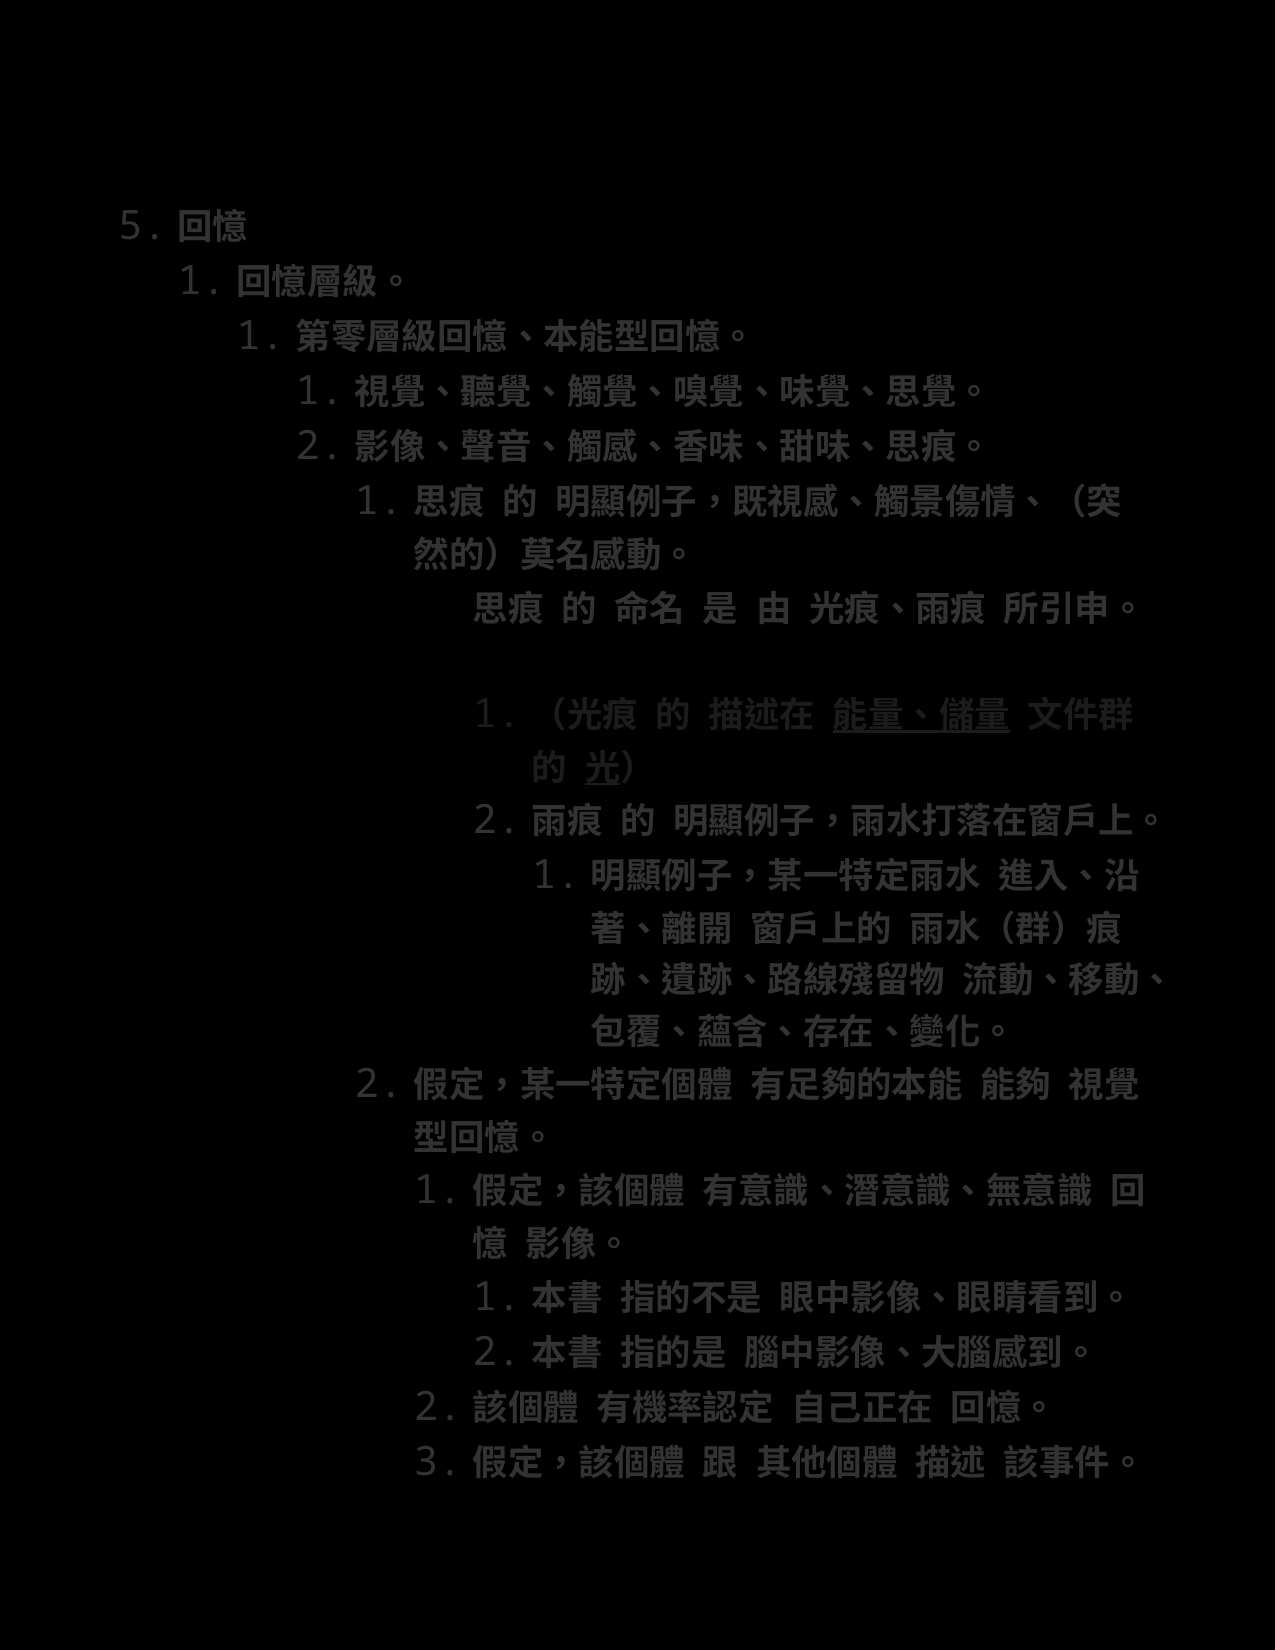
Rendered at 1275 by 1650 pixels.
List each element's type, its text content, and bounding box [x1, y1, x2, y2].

list 本書 指的不是 眼中影像、眼睛看到。 [472, 1267, 1157, 1322]
list 假定，某一特定個體 有足夠的本能 能夠 視覺型回憶。 [354, 1054, 1157, 1161]
list 雨痕 的 明顯例子，雨水打落在窗戶上。 [472, 790, 1157, 846]
list （光痕 的 描述在 能量、儲量 文件群的 光） [472, 684, 1157, 790]
list 視覺、聽覺、觸覺、嗅覺、味覺、思覺。 [295, 361, 1157, 416]
list 假定，該個體 跟 其他個體 描述 該事件。 [413, 1432, 1157, 1487]
list 假定，該個體 有意識、潛意識、無意識 回憶 影像。 [413, 1161, 1157, 1267]
list 本書 指的是 腦中影像、大腦感到。 [472, 1322, 1157, 1377]
list 思痕 的 命名 是 由 光痕、雨痕 所引申。（命名 的 明顯例子，宗量） [413, 578, 1157, 684]
list 回憶 [118, 196, 1157, 251]
list 影像、聲音、觸感、香味、甜味、思痕。 [295, 416, 1157, 471]
list 思痕 的 明顯例子，既視感、觸景傷情、（突然的）莫名感動。 [354, 471, 1157, 578]
list 回憶層級。 [177, 251, 1157, 306]
list 第零層級回憶、本能型回憶。 [236, 306, 1157, 361]
list 該個體 有機率認定 自己正在 回憶。 [413, 1377, 1157, 1432]
list 明顯例子，某一特定雨水 進入、沿著、離開 窗戶上的 雨水（群）痕跡、遺跡、路線殘留物 流動、移動、包覆、蘊含、存在、變化。 [532, 846, 1157, 1054]
